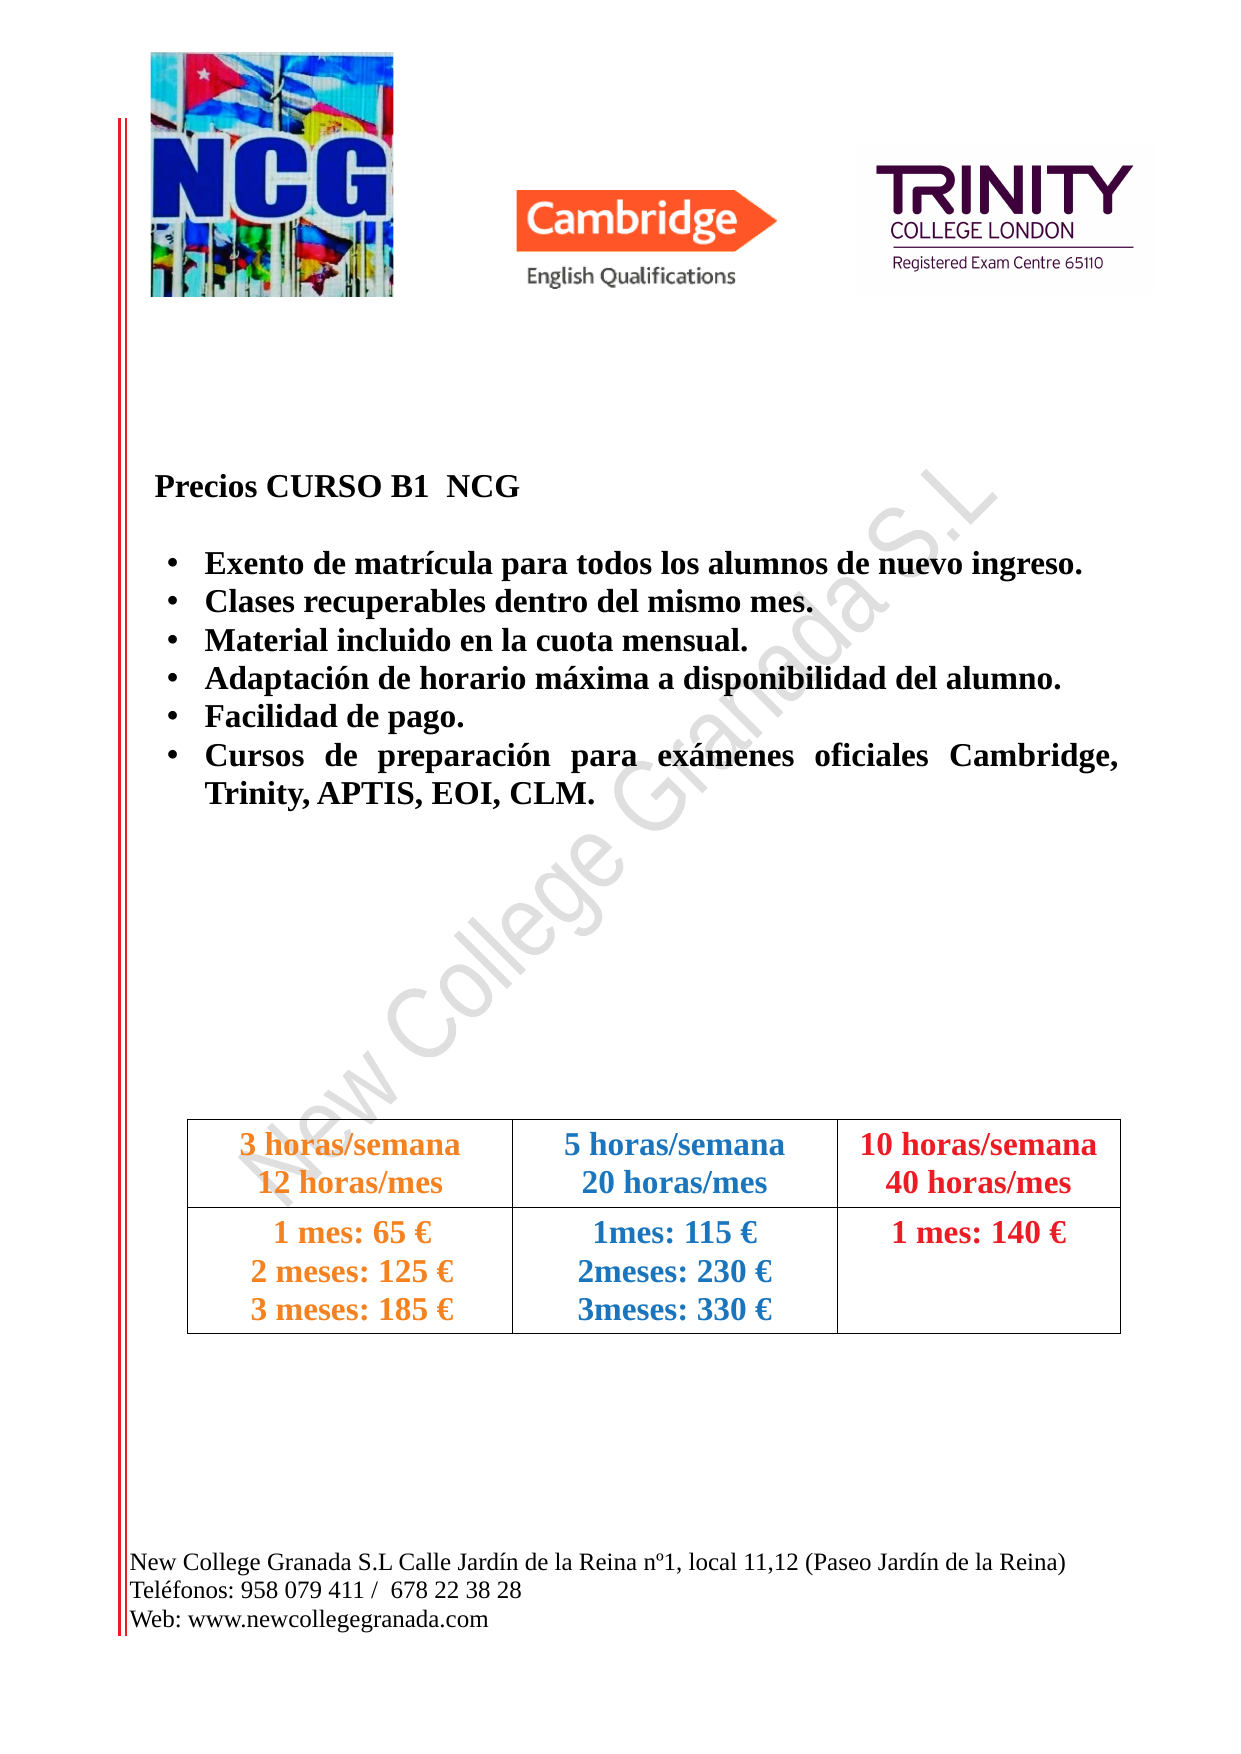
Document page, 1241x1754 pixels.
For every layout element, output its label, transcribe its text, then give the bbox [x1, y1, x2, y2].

text Precios CURSO B1 NCG [129, 467, 1119, 505]
table_cell 1mes: 115 € 2meses: 230 € 3meses: 330 € [513, 1208, 837, 1333]
table_cell 1 mes: 65 € 2 meses: 125 € 3 meses: 185 € [188, 1208, 512, 1333]
list Clases recuperables dentro del mismo mes. [167, 582, 855, 620]
list [734, 697, 1119, 735]
table_header 3 horas/semana 12 horas/mes [280, 1120, 512, 1207]
table_cell 1 mes: 140 € [838, 1208, 1120, 1333]
list [830, 620, 1119, 658]
list Exento de matrícula para todos los alumnos de nuevo ingreso. [167, 543, 1119, 582]
list [859, 582, 1119, 620]
list Adaptación de horario máxima a disponibilidad del alumno. [798, 658, 1119, 697]
list Adaptación de horario máxima a disponibilidad del alumno. [167, 658, 760, 697]
list Material incluido en la cuota mensual. [167, 620, 810, 658]
picture [516, 190, 778, 289]
picture [855, 144, 1154, 294]
picture [150, 52, 394, 297]
table_header 3 horas/semana 12 horas/mes [188, 1120, 307, 1207]
list Cursos de preparación para exámenes oficiales Cambridge, Trinity, APTIS, EOI, CLM. [167, 735, 1119, 812]
list [801, 620, 836, 656]
table_header 5 horas/semana 20 horas/mes [513, 1120, 837, 1207]
table_header 3 horas/semana 12 horas/mes [253, 1161, 283, 1186]
table_header 10 horas/semana 40 horas/mes [838, 1120, 1120, 1207]
list Facilidad de pago. [167, 697, 752, 735]
